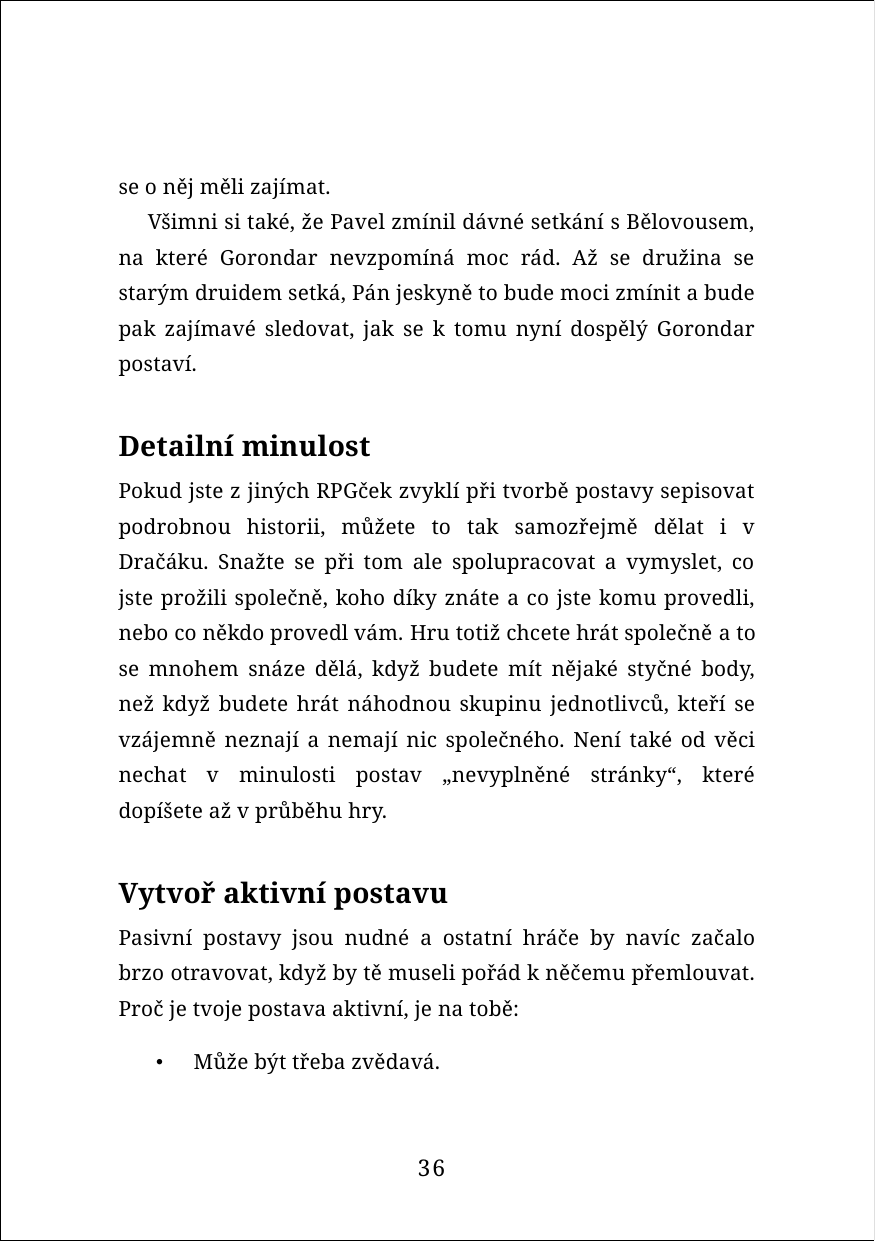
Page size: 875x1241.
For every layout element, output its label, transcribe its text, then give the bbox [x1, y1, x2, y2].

text Pokud jste z jiných RPGček zvyklí při tvorbě postavy sepisovat podrobnou historii, můžete to tak samozřejmě dělat i v Dračáku. Snažte se při tom ale spolupracovat a vymyslet, co jste prožili společně, koho díky znáte a co jste komu provedli, nebo co někdo provedl vám. Hru totiž chcete hrát společně a to se mnohem snáze dělá, když budete mít nějaké styčné body, než když budete hrát náhodnou skupinu jednotlivců, kteří se vzájemně neznají a nemají nic společného. Není také od věci nechat v minulosti postav „nevyplněné stránky“, které dopíšete až v průběhu hry. [118, 476, 756, 824]
list Může být třeba zvědavá. [156, 1047, 756, 1076]
subtitle Vytvoř aktivní postavu [118, 873, 756, 911]
text se o něj měli zajímat. Všimni si také, že Pavel zmínil dávné setkání s Bělovousem, na které Gorondar nevzpomíná moc rád. Až se družina se starým druidem setká, Pán jeskyně to bude moci zmínit a bude pak zajímavé sledovat, jak se k tomu nyní dospělý Gorondar postaví. [118, 172, 756, 378]
text Pasivní postavy jsou nudné a ostatní hráče by navíc začalo brzo otravovat, když by tě museli pořád k něčemu přemlouvat. Proč je tvoje postava aktivní, je na tobě: [118, 923, 756, 1022]
subtitle Detailní minulost [118, 426, 756, 464]
